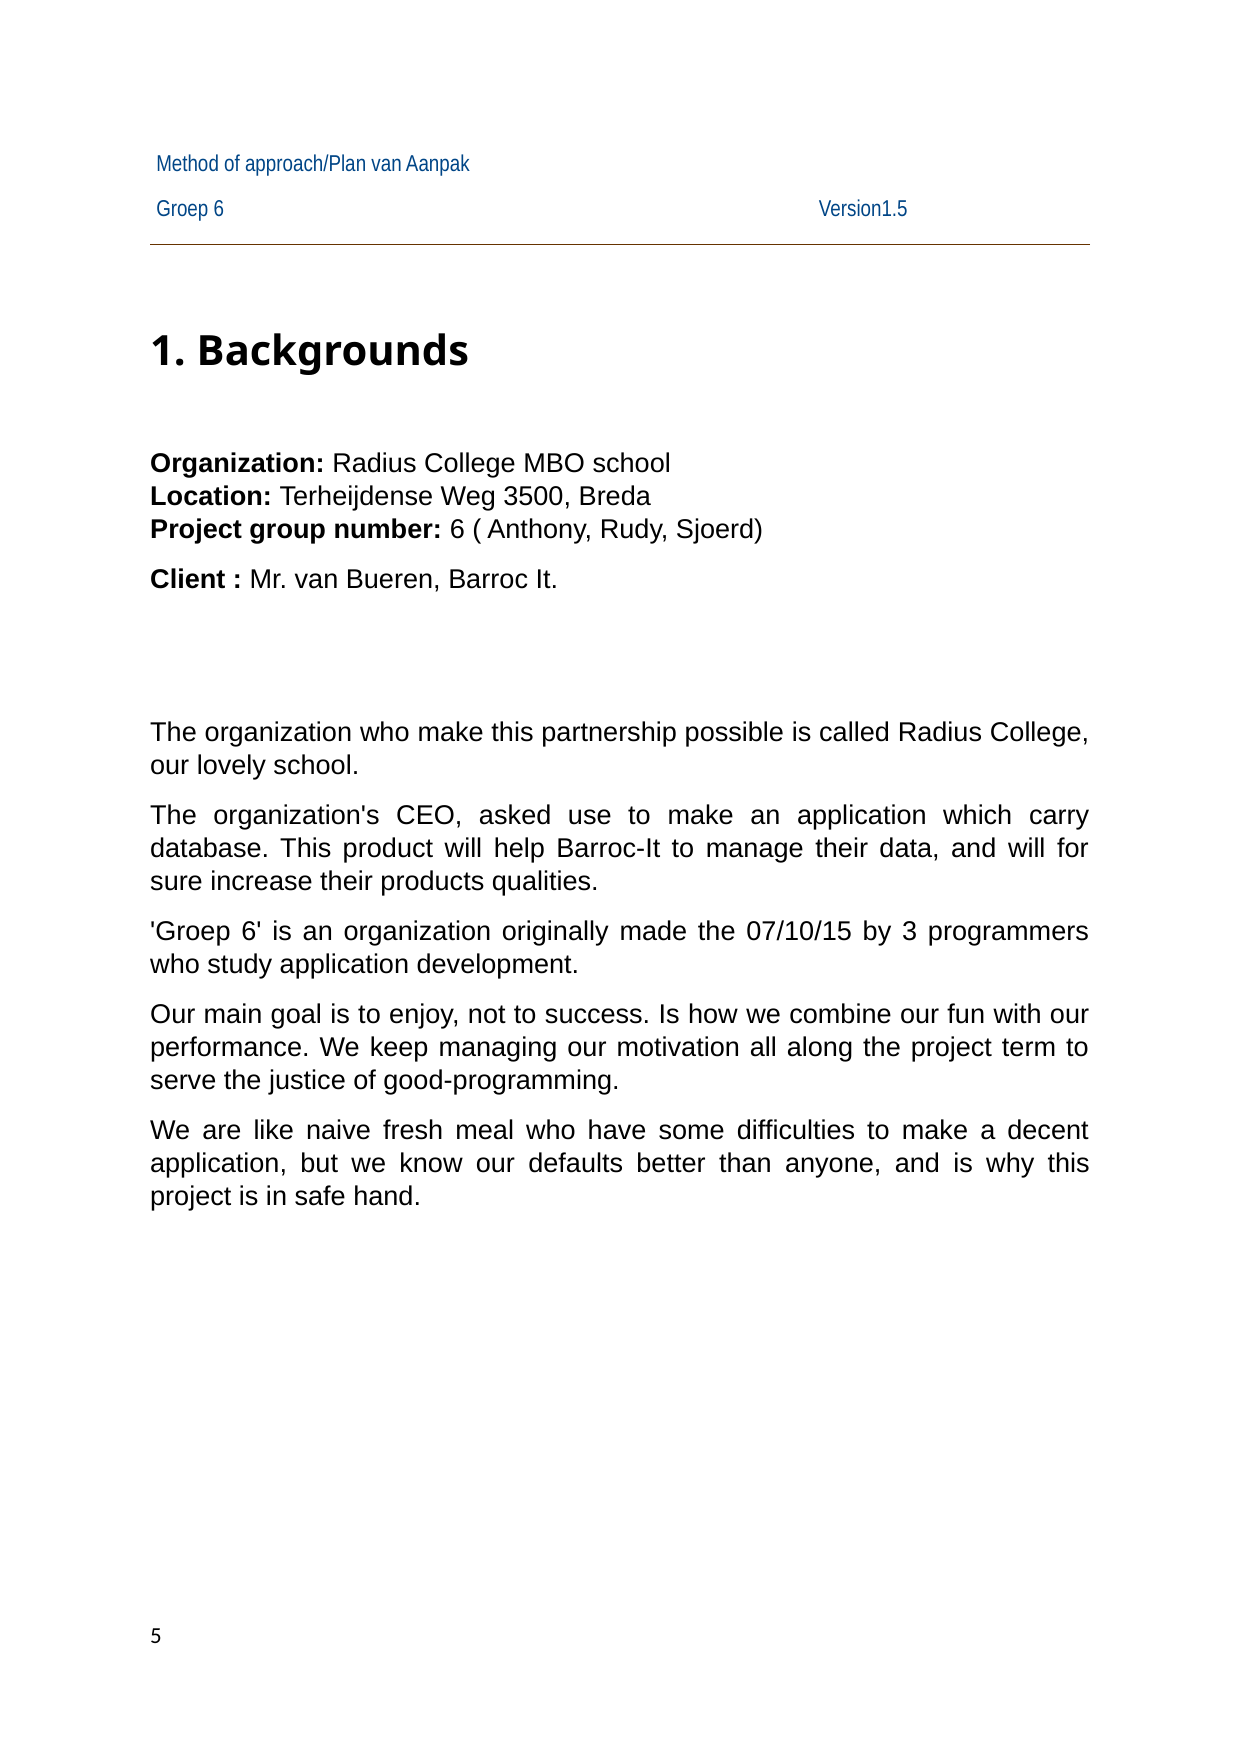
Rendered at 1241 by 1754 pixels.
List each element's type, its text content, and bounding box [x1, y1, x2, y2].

text The organization who make this partnership possible is called Radius College, our lovely school. [150, 716, 1090, 781]
text The organization's CEO, asked use to make an application which carry database. This product will help Barroc-It to manage their data, and will for sure increase their products qualities. [150, 799, 1090, 897]
text 'Groep 6' is an organization originally made the 07/10/15 by 3 programmers who study application development. [150, 915, 1090, 979]
text We are like naive fresh meal who have some difficulties to make a decent application, but we know our defaults better than anyone, and is why this project is in safe hand. [150, 1114, 1090, 1212]
text Organization: Radius College MBO school Location: Terheijdense Weg 3500, Breda Project group number: 6 ( Anthony, Rudy, Sjoerd) [150, 447, 1090, 544]
text Our main goal is to enjoy, not to success. Is how we combine our fun with our performance. We keep managing our motivation all along the project term to serve the justice of good-programming. [150, 998, 1090, 1096]
text 1. Backgrounds [150, 321, 1090, 378]
text Client : Mr. van Bueren, Barroc It. [150, 563, 1090, 594]
